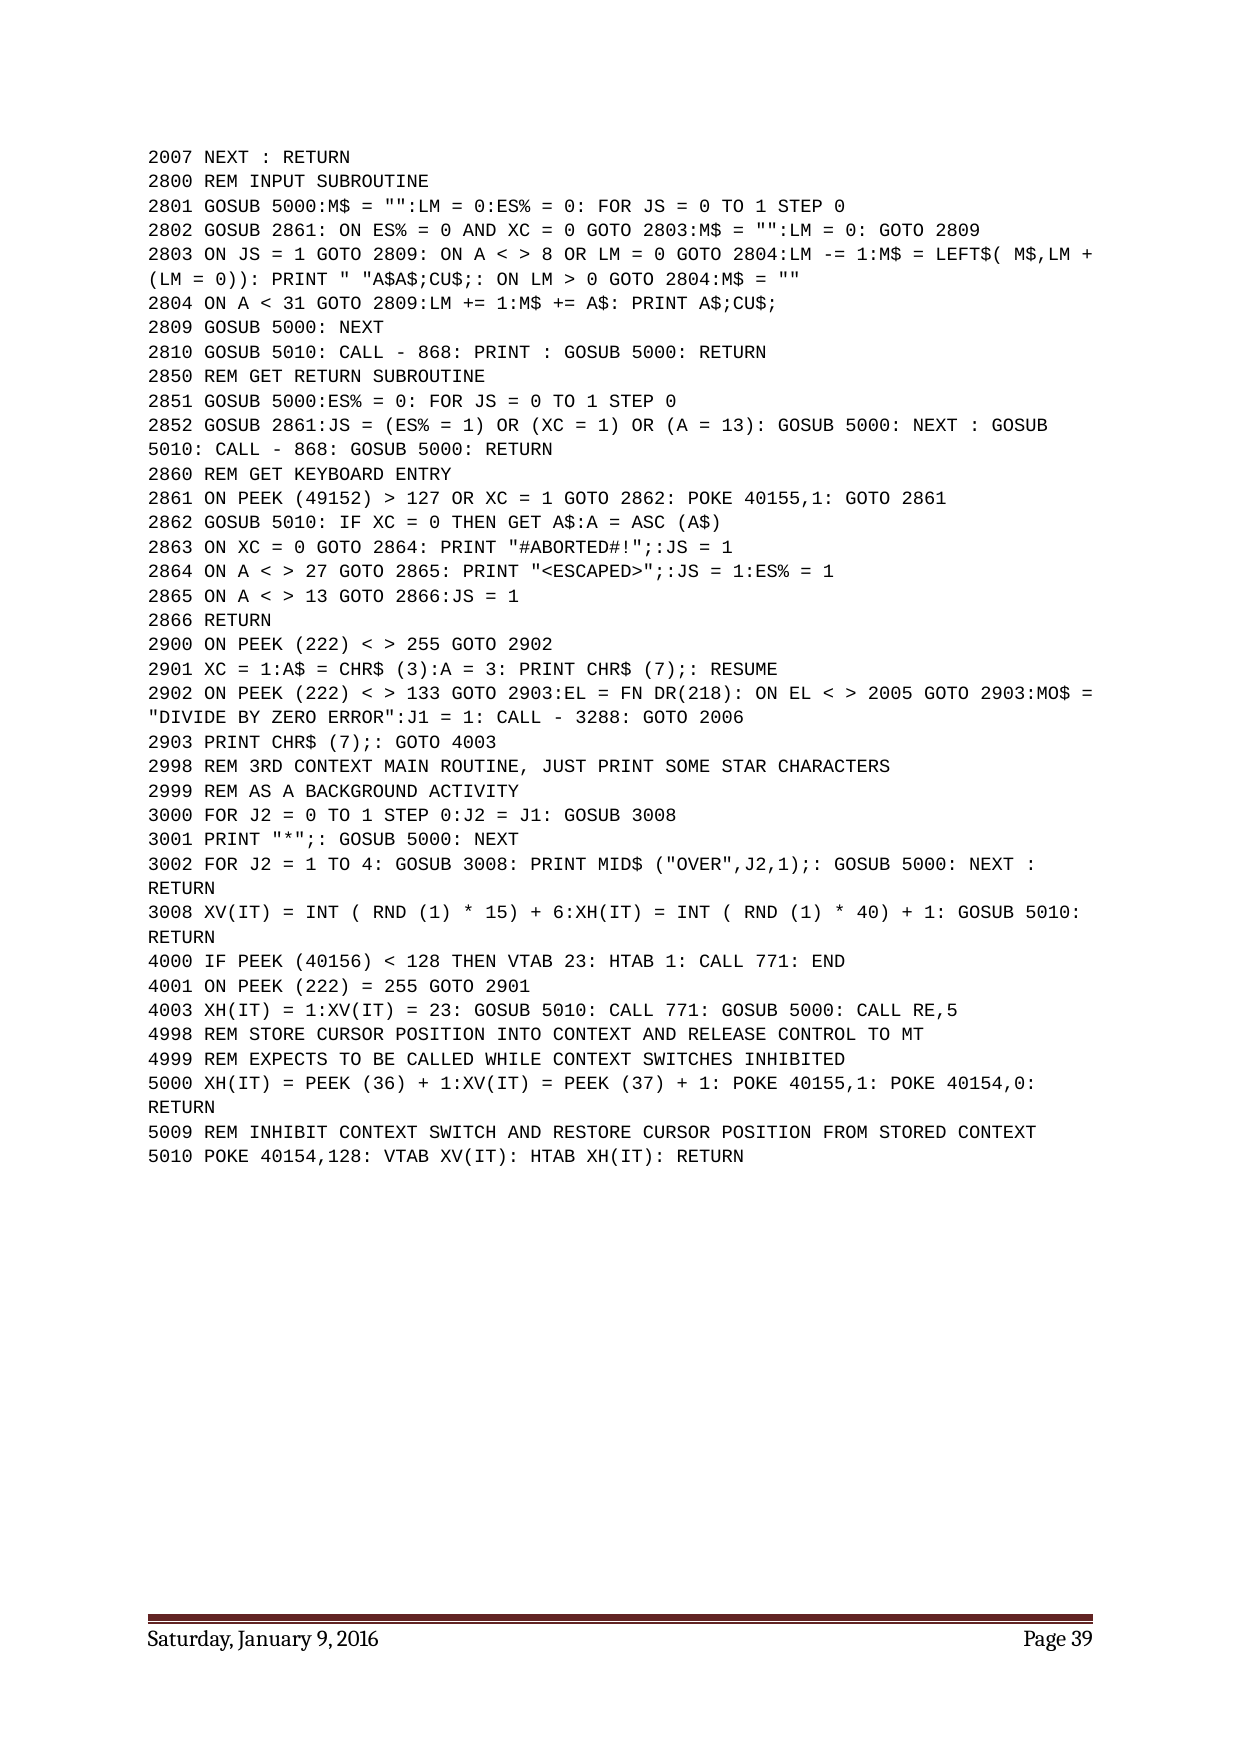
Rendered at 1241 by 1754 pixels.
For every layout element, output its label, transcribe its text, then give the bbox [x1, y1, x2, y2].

text 2007 NEXT : RETURN 2800 REM INPUT SUBROUTINE 2801 GOSUB 5000:M$ = "":LM = 0:ES% = 0: FOR JS = 0 TO 1 STEP 0 2802 GOSUB 2861: ON ES% = 0 AND XC = 0 GOTO 2803:M$ = "":LM = 0: GOTO 2809 2803 ON JS = 1 GOTO 2809: ON A < > 8 OR LM = 0 GOTO 2804:LM -= 1:M$ = LEFT$( M$,LM + (LM = 0)): PRINT " "A$A$;CU$;: ON LM > 0 GOTO 2804:M$ = "" 2804 ON A < 31 GOTO 2809:LM += 1:M$ += A$: PRINT A$;CU$; 2809 GOSUB 5000: NEXT 2810 GOSUB 5010: CALL - 868: PRINT : GOSUB 5000: RETURN 2850 REM GET RETURN SUBROUTINE 2851 GOSUB 5000:ES% = 0: FOR JS = 0 TO 1 STEP 0 2852 GOSUB 2861:JS = (ES% = 1) OR (XC = 1) OR (A = 13): GOSUB 5000: NEXT : GOSUB 5010: CALL - 868: GOSUB 5000: RETURN 2860 REM GET KEYBOARD ENTRY 2861 ON PEEK (49152) > 127 OR XC = 1 GOTO 2862: POKE 40155,1: GOTO 2861 2862 GOSUB 5010: IF XC = 0 THEN GET A$:A = ASC (A$) 2863 ON XC = 0 GOTO 2864: PRINT "#ABORTED#!";:JS = 1 2864 ON A < > 27 GOTO 2865: PRINT "<ESCAPED>";:JS = 1:ES% = 1 2865 ON A < > 13 GOTO 2866:JS = 1 2866 RETURN 2900 ON PEEK (222) < > 255 GOTO 2902 2901 XC = 1:A$ = CHR$ (3):A = 3: PRINT CHR$ (7);: RESUME 2902 ON PEEK (222) < > 133 GOTO 2903:EL = FN DR(218): ON EL < > 2005 GOTO 2903:MO$ = "DIVIDE BY ZERO ERROR":J1 = 1: CALL - 3288: GOTO 2006 2903 PRINT CHR$ (7);: GOTO 4003 2998 REM 3RD CONTEXT MAIN ROUTINE, JUST PRINT SOME STAR CHARACTERS 2999 REM AS A BACKGROUND ACTIVITY 3000 FOR J2 = 0 TO 1 STEP 0:J2 = J1: GOSUB 3008 3001 PRINT "*";: GOSUB 5000: NEXT 3002 FOR J2 = 1 TO 4: GOSUB 3008: PRINT MID$ ("OVER",J2,1);: GOSUB 5000: NEXT : RETURN 3008 XV(IT) = INT ( RND (1) * 15) + 6:XH(IT) = INT ( RND (1) * 40) + 1: GOSUB 5010: RETURN 4000 IF PEEK (40156) < 128 THEN VTAB 23: HTAB 1: CALL 771: END 4001 ON PEEK (222) = 255 GOTO 2901 4003 XH(IT) = 1:XV(IT) = 23: GOSUB 5010: CALL 771: GOSUB 5000: CALL RE,5 4998 REM STORE CURSOR POSITION INTO CONTEXT AND RELEASE CONTROL TO MT 4999 REM EXPECTS TO BE CALLED WHILE CONTEXT SWITCHES INHIBITED 5000 XH(IT) = PEEK (36) + 1:XV(IT) = PEEK (37) + 1: POKE 40155,1: POKE 40154,0: RETURN 5009 REM INHIBIT CONTEXT SWITCH AND RESTORE CURSOR POSITION FROM STORED CONTEXT 5010 POKE 40154,128: VTAB XV(IT): HTAB XH(IT): RETURN [148, 148, 1093, 1168]
